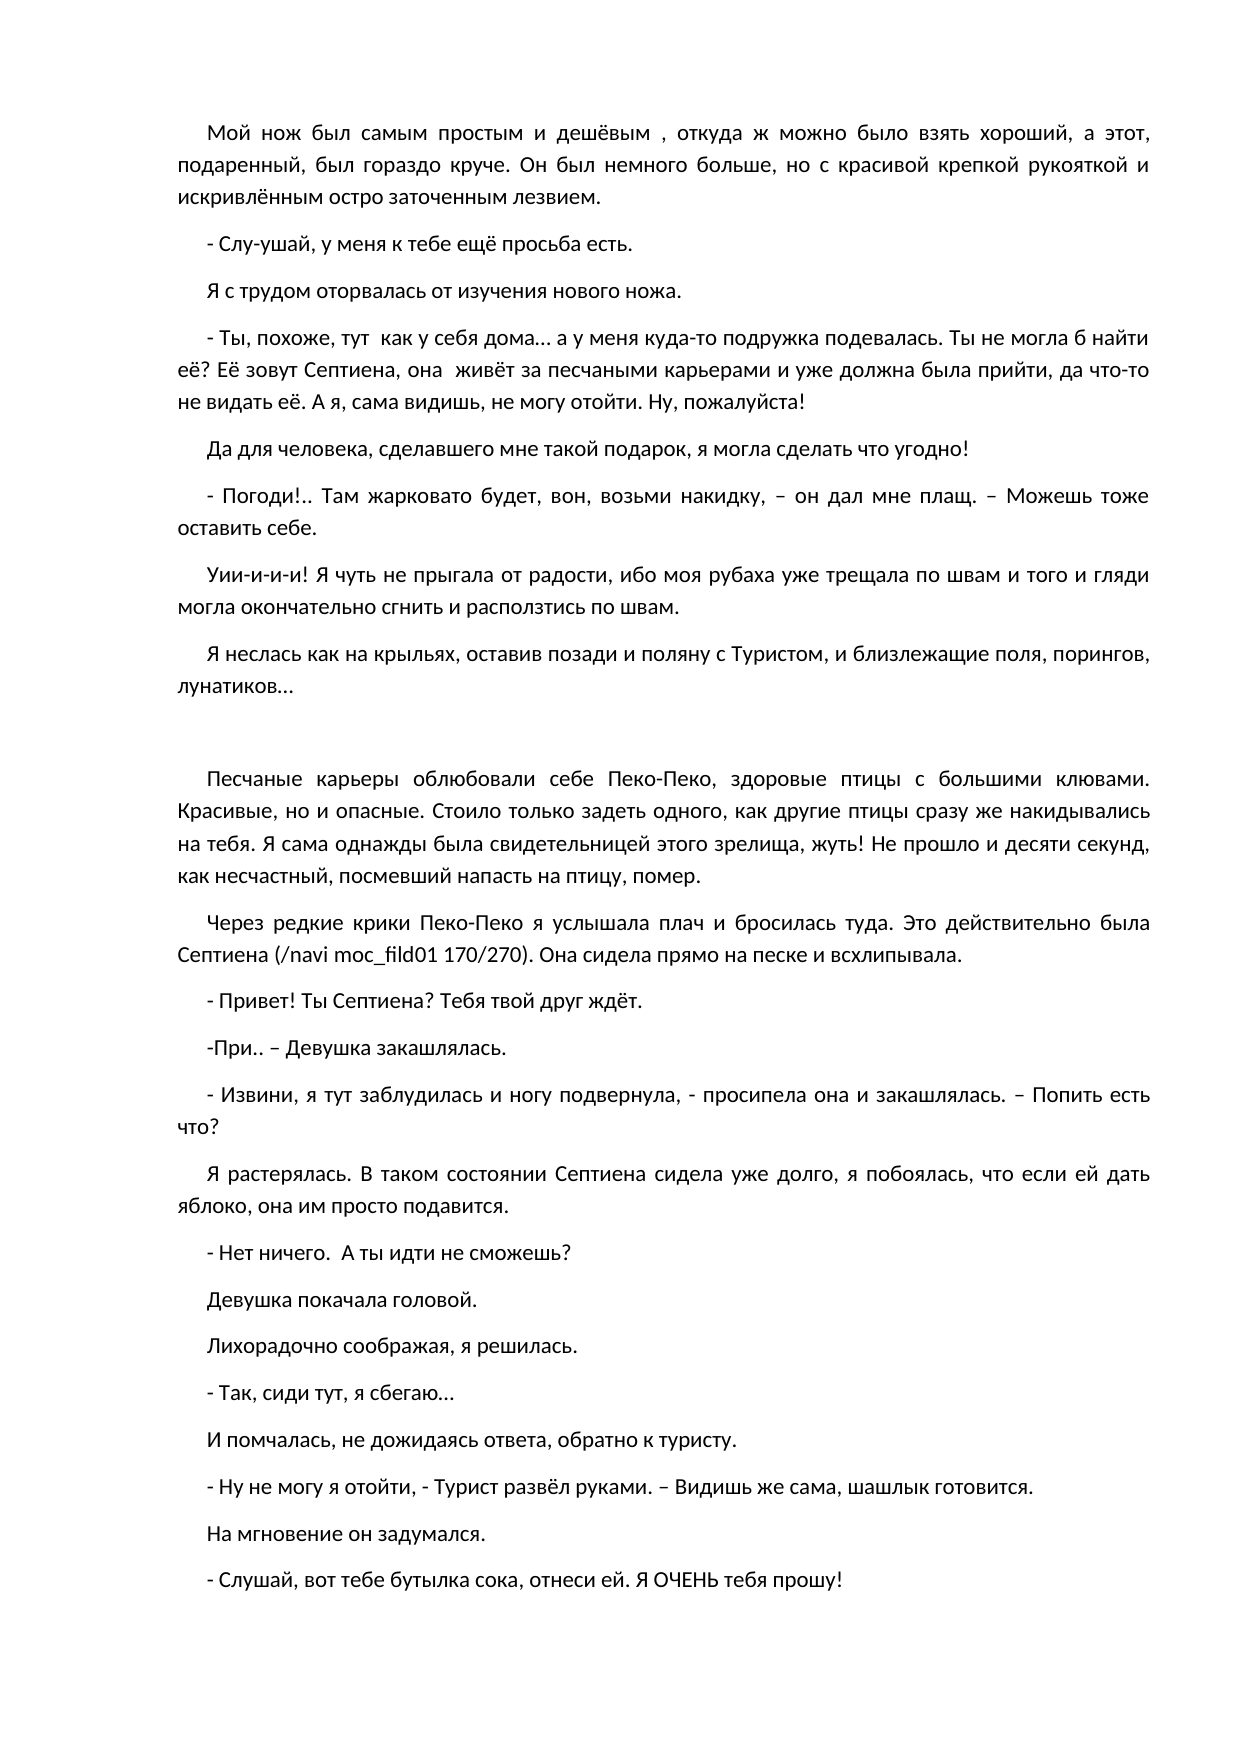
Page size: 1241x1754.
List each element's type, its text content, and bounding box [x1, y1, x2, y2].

text - Ты, похоже, тут как у себя дома… а у меня куда-то подружка подевалась. Ты не могла б найти её? Её зовут Септиена, она живёт за песчаными карьерами и уже должна была прийти, да что-то не видать её. А я, сама видишь, не могу отойти. Ну, пожалуйста! [177, 323, 1152, 415]
text И помчалась, не дожидаясь ответа, обратно к туристу. [177, 1425, 1152, 1453]
text - Извини, я тут заблудилась и ногу подвернула, - просипела она и закашлялась. – Попить есть что? [177, 1080, 1152, 1140]
text Да для человека, сделавшего мне такой подарок, я могла сделать что угодно! [177, 434, 1152, 462]
text Мой нож был самым простым и дешёвым , откуда ж можно было взять хороший, а этот, подаренный, был гораздо круче. Он был немного больше, но с красивой крепкой рукояткой и искривлённым остро заточенным лезвием. [177, 118, 1152, 211]
text Я неслась как на крыльях, оставив позади и поляну с Туристом, и близлежащие поля, порингов, лунатиков… [177, 639, 1152, 699]
text Я с трудом оторвалась от изучения нового ножа. [177, 276, 1152, 304]
text - Нет ничего. А ты идти не сможешь? [177, 1238, 1152, 1266]
text - Ну не могу я отойти, - Турист развёл руками. – Видишь же сама, шашлык готовится. [177, 1472, 1152, 1500]
text - Так, сиди тут, я сбегаю… [177, 1378, 1152, 1406]
text На мгновение он задумался. [177, 1519, 1152, 1547]
text - Погоди!.. Там жарковато будет, вон, возьми накидку, – он дал мне плащ. – Можешь тоже оставить себе. [177, 481, 1152, 541]
text Песчаные карьеры облюбовали себе Пеко-Пеко, здоровые птицы с большими клювами. Красивые, но и опасные. Стоило только задеть одного, как другие птицы сразу же накидывались на тебя. Я сама однажды была свидетельницей этого зрелища, жуть! Не прошло и десяти секунд, как несчастный, посмевший напасть на птицу, помер. [177, 764, 1152, 889]
text - Слу-ушай, у меня к тебе ещё просьба есть. [177, 229, 1152, 257]
text Через редкие крики Пеко-Пеко я услышала плач и бросилась туда. Это действительно была Септиена (/navi moc_fild01 170/270). Она сидела прямо на песке и всхлипывала. [177, 908, 1152, 968]
text Я растерялась. В таком состоянии Септиена сидела уже долго, я побоялась, что если ей дать яблоко, она им просто подавится. [177, 1159, 1152, 1219]
text - Привет! Ты Септиена? Тебя твой друг ждёт. [177, 987, 1152, 1015]
text -При.. – Девушка закашлялась. [177, 1033, 1152, 1061]
text - Слушай, вот тебе бутылка сока, отнеси ей. Я ОЧЕНЬ тебя прошу! [177, 1566, 1152, 1593]
text Уии-и-и-и! Я чуть не прыгала от радости, ибо моя рубаха уже трещала по швам и того и гляди могла окончательно сгнить и расползтись по швам. [177, 560, 1152, 620]
text Лихорадочно соображая, я решилась. [177, 1332, 1152, 1360]
text Девушка покачала головой. [177, 1285, 1152, 1313]
